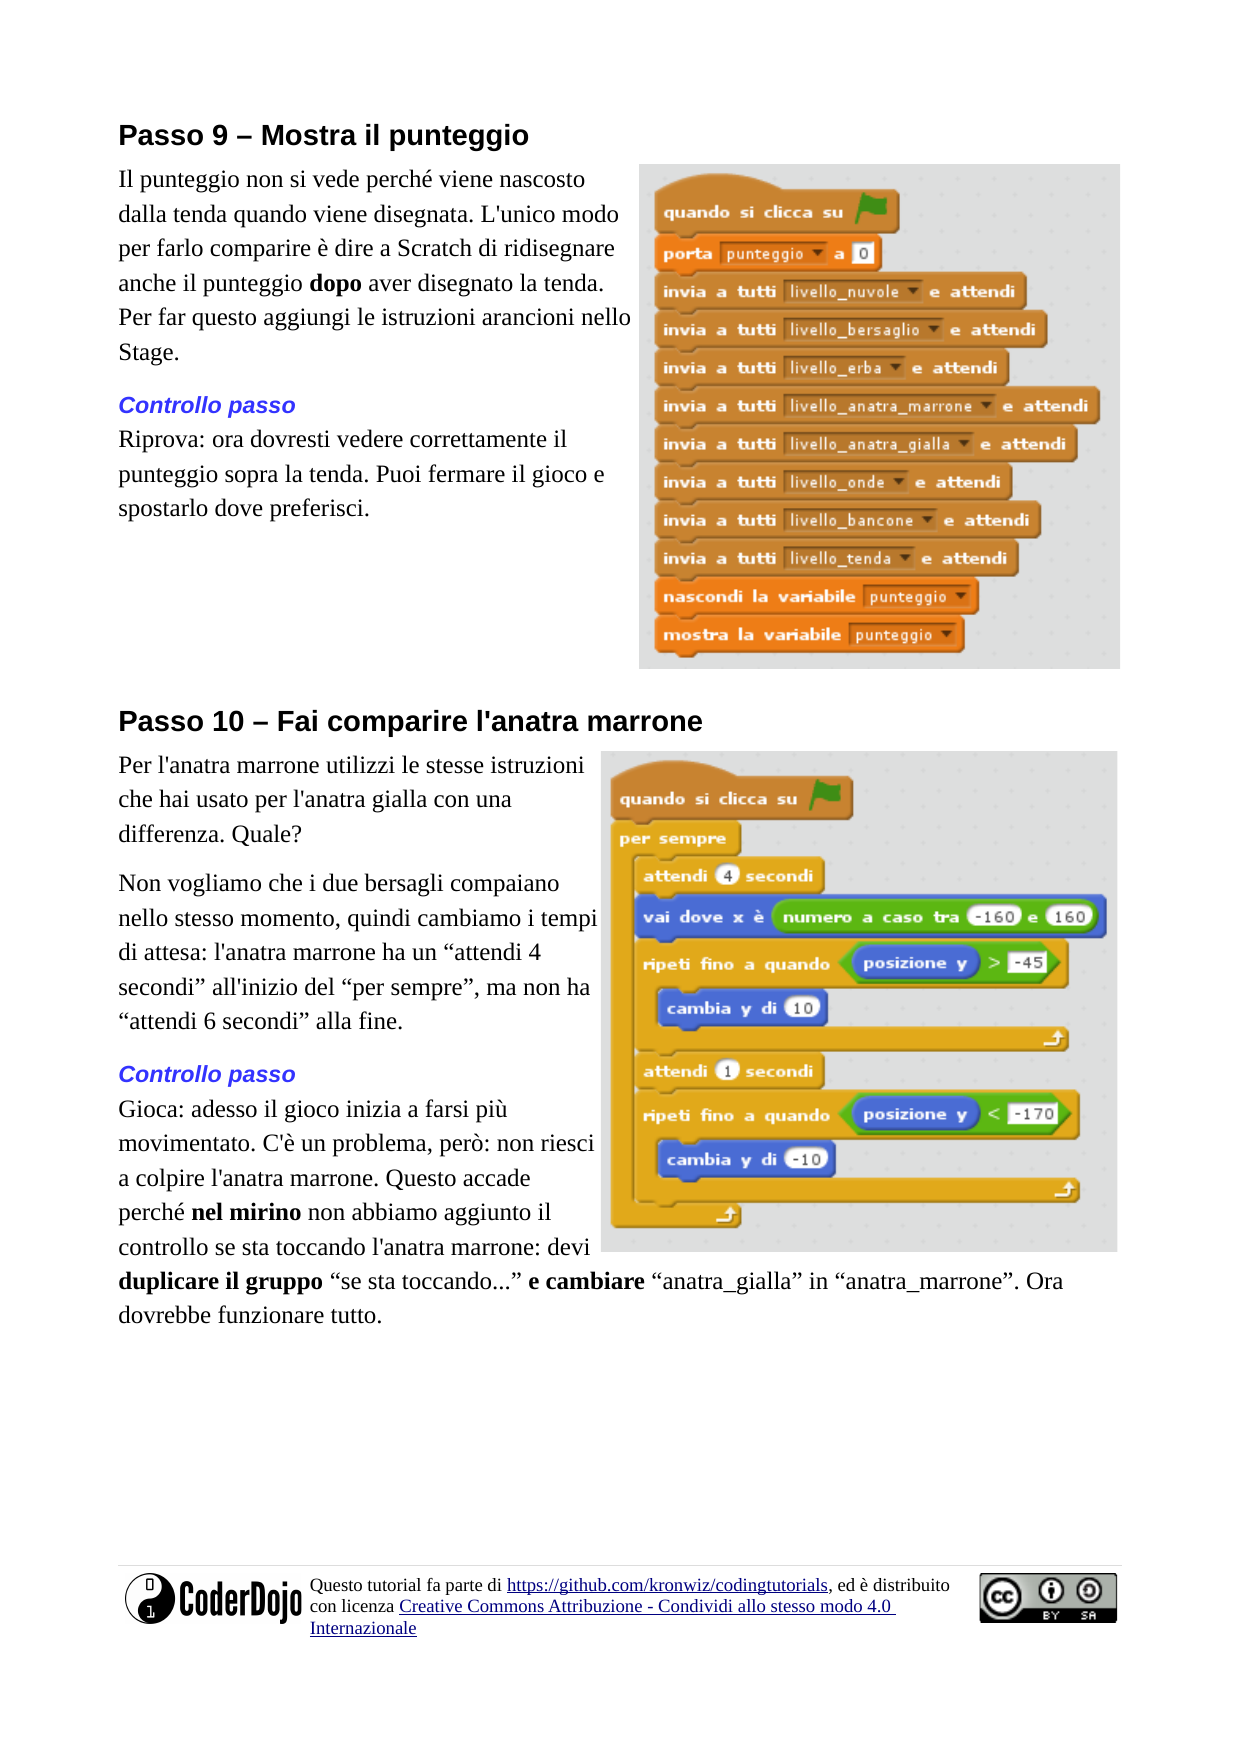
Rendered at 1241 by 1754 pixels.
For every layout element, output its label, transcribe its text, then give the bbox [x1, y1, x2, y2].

text Il punteggio non si vede perché viene nascosto dalla tenda quando viene disegnata. L'unico modo per farlo comparire è dire a Scratch di ridisegnare anche il punteggio dopo aver disegnato la tenda. Per far questo aggiungi le istruzioni arancioni nello Stage. [118, 164, 639, 365]
picture [639, 164, 1121, 669]
subtitle Passo 9 – Mostra il punteggio [118, 118, 1122, 152]
text Per l'anatra marrone utilizzi le stesse istruzioni che hai usato per l'anatra gialla con una differenza. Quale? [118, 750, 1122, 848]
text Riprova: ora dovresti vedere correttamente il punteggio sopra la tenda. Puoi fermare il gioco e spostarlo dove preferisci. [118, 424, 639, 522]
subtitle Controllo passo [118, 1061, 600, 1088]
text Gioca: adesso il gioco inizia a farsi più movimentato. C'è un problema, però: non riesci a colpire l'anatra marrone. Questo accade perché nel mirino non abbiamo aggiunto il controllo se sta toccando l'anatra marrone: devi duplicare il gruppo “se sta toccando...” e cambiare “anatra_gialla” in “anatra_marrone”. Ora dovrebbe funzionare tutto. [118, 1094, 1122, 1329]
text Non vogliamo che i due bersagli compaiano nello stesso momento, quindi cambiamo i tempi di attesa: l'anatra marrone ha un “attendi 4 secondi” all'inizio del “per sempre”, ma non ha “attendi 6 secondi” alla fine. [118, 868, 600, 1035]
subtitle Passo 10 – Fai comparire l'anatra marrone [118, 704, 1122, 738]
picture [979, 1573, 1118, 1623]
picture [125, 1573, 302, 1624]
subtitle Controllo passo [118, 392, 639, 418]
picture [600, 751, 1118, 1252]
